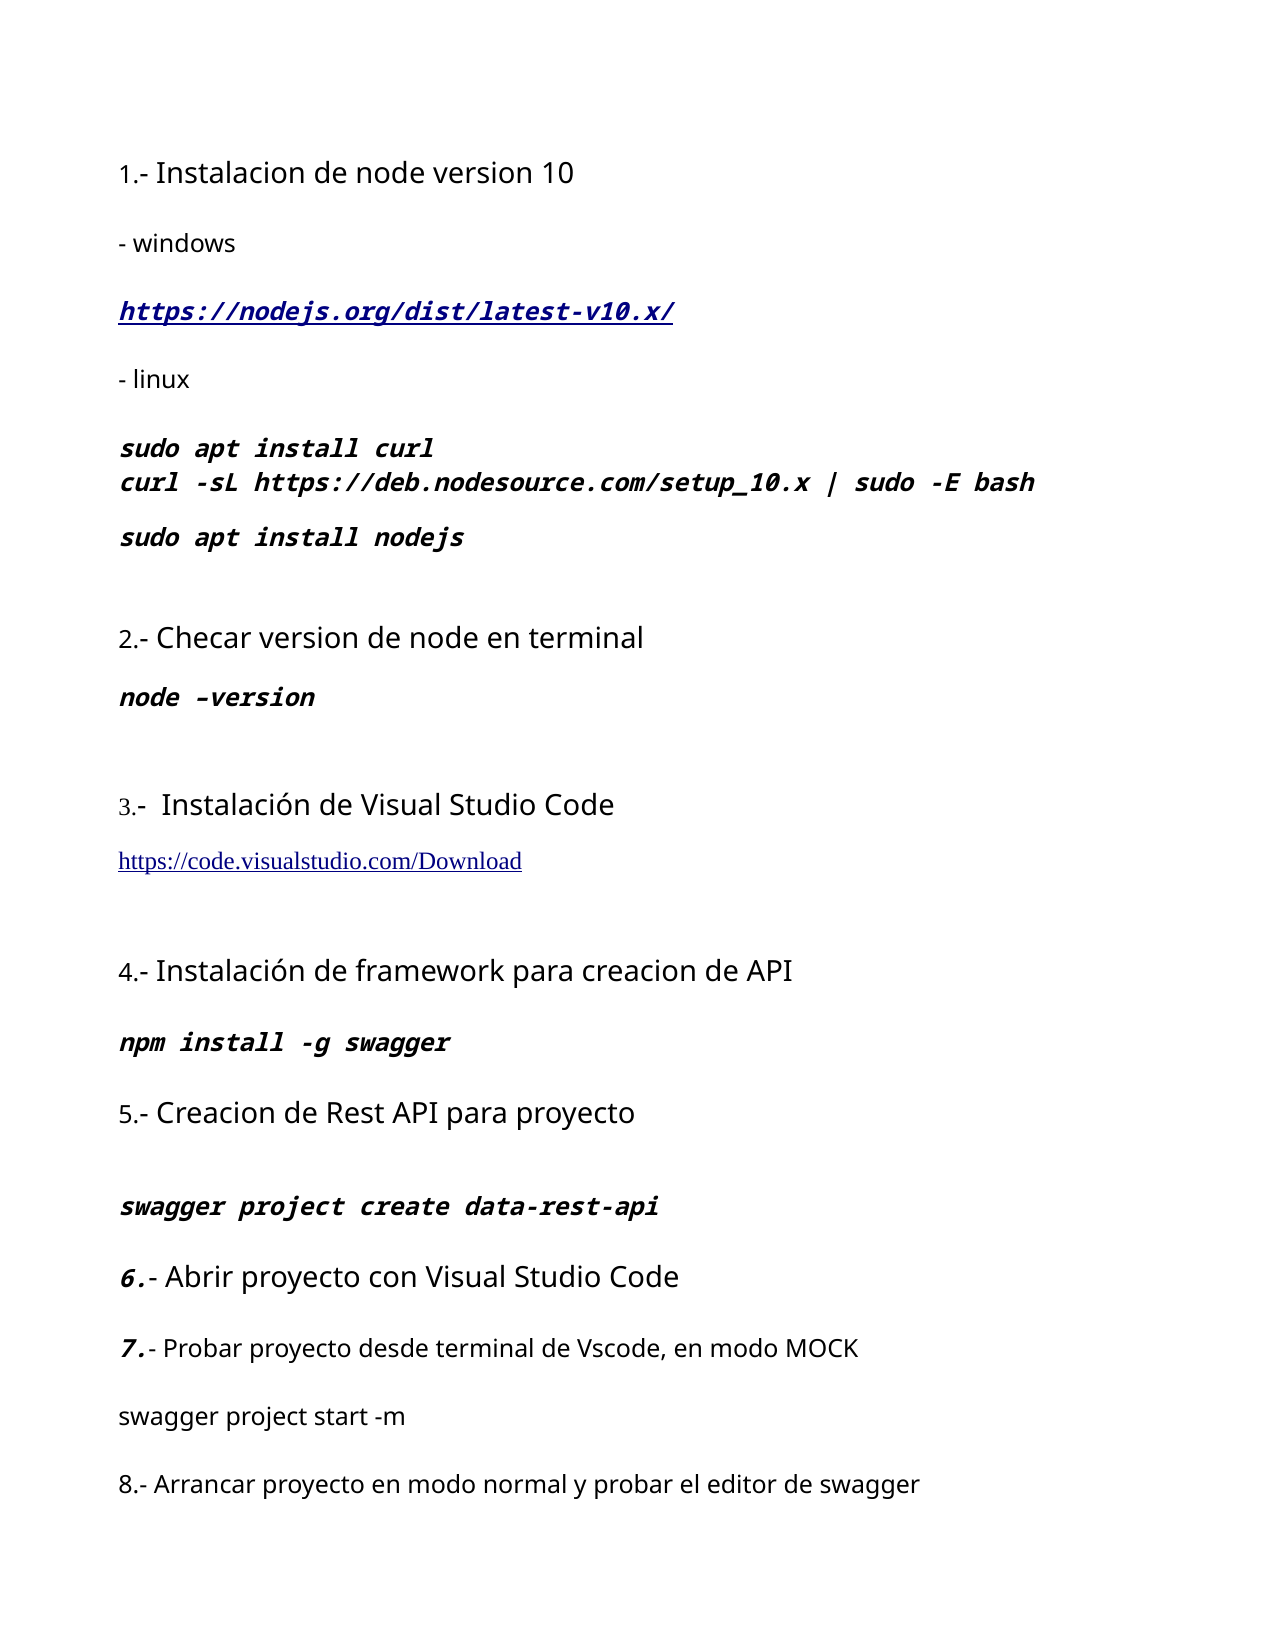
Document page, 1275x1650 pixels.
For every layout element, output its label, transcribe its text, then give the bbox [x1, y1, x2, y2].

text - windows [118, 226, 1157, 260]
text 5.- Creacion de Rest API para proyecto [118, 1092, 1157, 1132]
text 2.- Checar version de node en terminal [118, 575, 1157, 657]
text sudo apt install nodejs [118, 520, 1157, 554]
text node –version [118, 679, 1157, 713]
text - linux [118, 362, 1157, 396]
text 1.- Instalacion de node version 10 [118, 152, 1157, 192]
text curl -sL https://deb.nodesource.com/setup_10.x | sudo -E bash [118, 464, 1157, 498]
text https://nodejs.org/dist/latest-v10.x/ [118, 294, 1157, 328]
text swagger project start -m [118, 1399, 1157, 1433]
text 6.- Abrir proyecto con Visual Studio Code [118, 1257, 1157, 1296]
text sudo apt install curl [118, 430, 1157, 464]
text 4.- Instalación de framework para creacion de API [118, 951, 1157, 990]
text npm install -g swagger [118, 1024, 1157, 1058]
text 7.- Probar proyecto desde terminal de Vscode, en modo MOCK [118, 1331, 1157, 1364]
text 3.- Instalación de Visual Studio Code [118, 784, 1157, 823]
text swagger project create data-rest-api [118, 1189, 1157, 1223]
text 8.- Arrancar proyecto en modo normal y probar el editor de swagger [118, 1467, 1157, 1501]
text https://code.visualstudio.com/Download [118, 846, 1157, 875]
